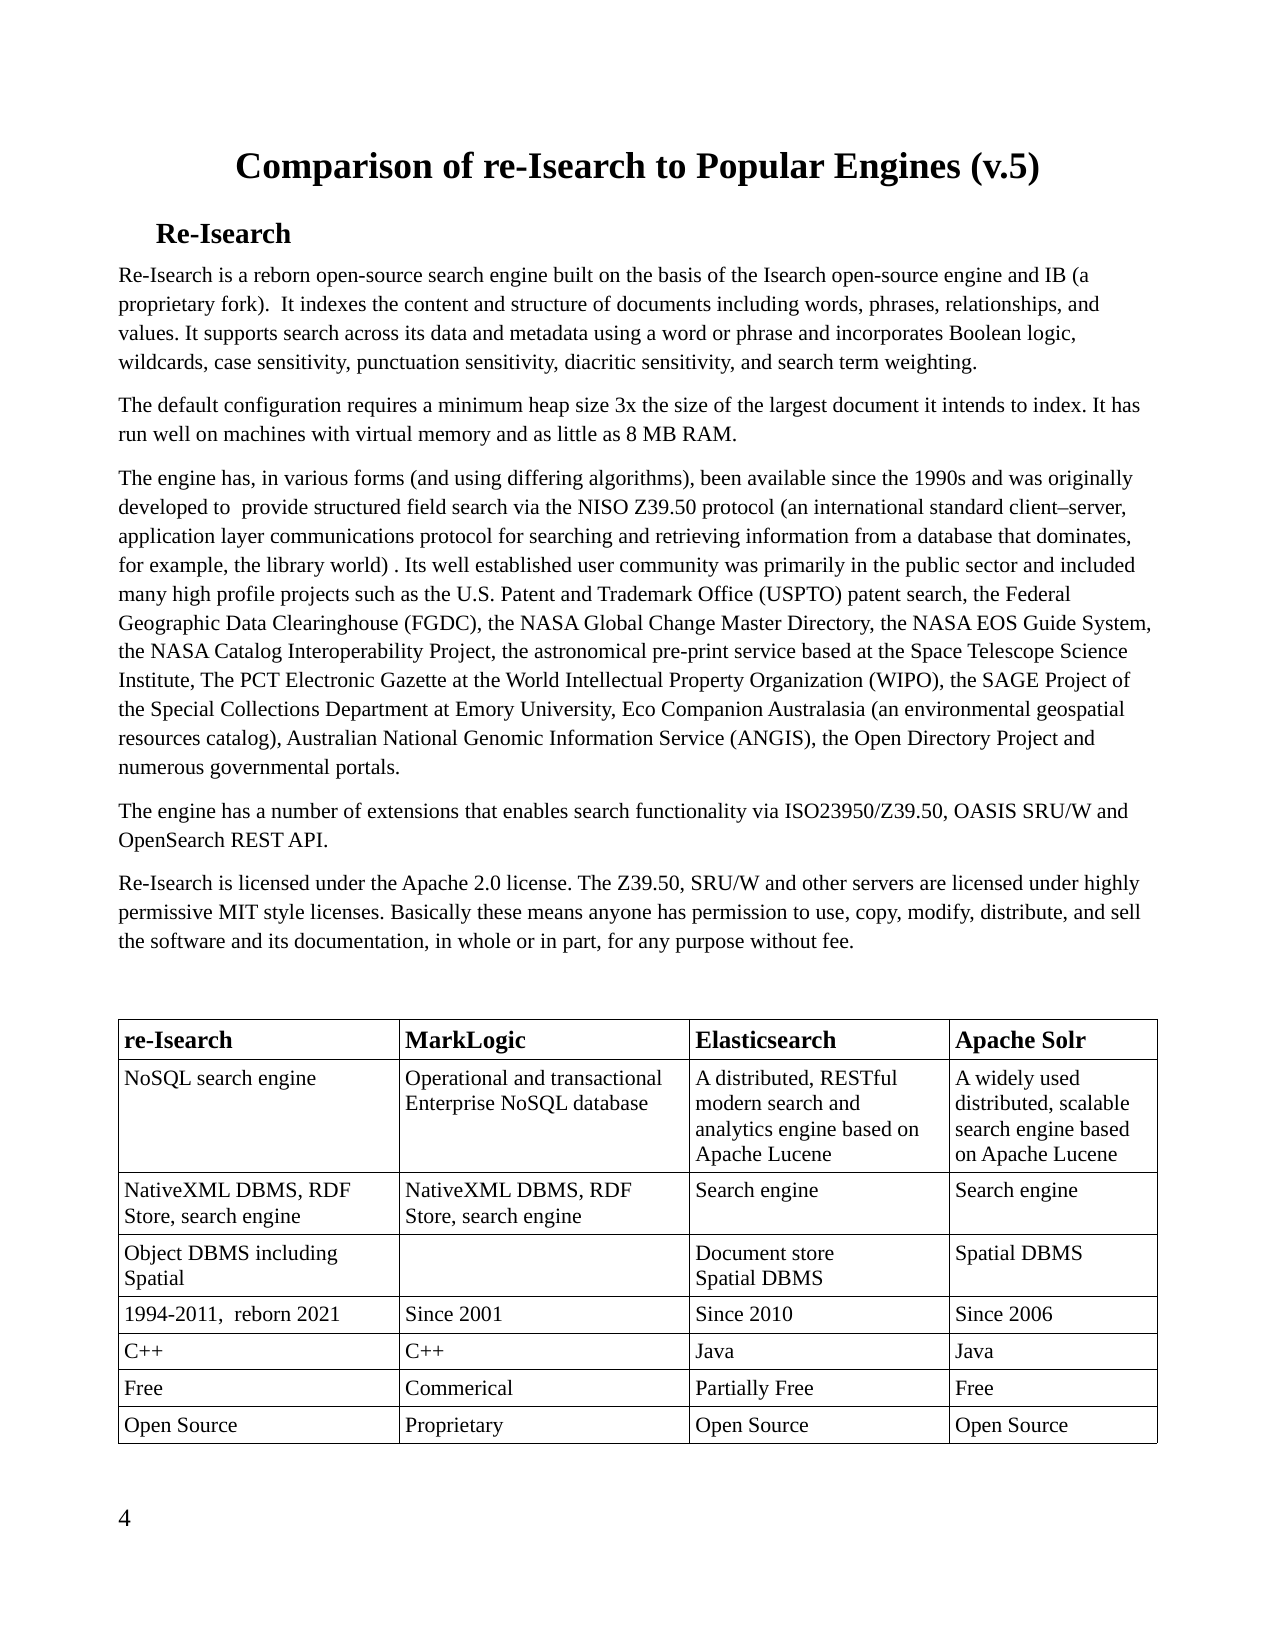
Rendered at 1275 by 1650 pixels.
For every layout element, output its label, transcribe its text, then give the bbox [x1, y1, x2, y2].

table_cell Spatial DBMS [950, 1235, 1157, 1296]
table_cell Document store Spatial DBMS [690, 1235, 949, 1296]
table_cell Java [690, 1334, 949, 1369]
table_header MarkLogic [400, 1020, 689, 1059]
table_cell Free [119, 1370, 399, 1406]
table_header Apache Solr [950, 1020, 1157, 1059]
table_cell Open Source [119, 1407, 399, 1443]
table_cell Since 2010 [690, 1297, 949, 1332]
table_header Elasticsearch [690, 1020, 949, 1059]
table_cell Free [950, 1370, 1157, 1406]
table_cell NativeXML DBMS, RDF Store, search engine [400, 1173, 689, 1234]
table_cell Search engine [690, 1173, 949, 1234]
table_cell [400, 1235, 689, 1296]
table_cell 1994-2011, reborn 2021 [119, 1297, 399, 1332]
table_cell Since 2001 [400, 1297, 689, 1332]
table_cell Open Source [950, 1407, 1157, 1443]
table_cell Commerical [400, 1370, 689, 1406]
table_cell Open Source [690, 1407, 949, 1443]
table_cell C++ [400, 1334, 689, 1369]
table_header re-Isearch [119, 1020, 399, 1059]
text The default configuration requires a minimum heap size 3x the size of the largest document it intends to index. It has run well on machines with virtual memory and as little as 8 MB RAM. [118, 392, 1157, 446]
table_cell A distributed, RESTful modern search and analytics engine based on Apache Lucene [690, 1060, 949, 1172]
text Re-Isearch is licensed under the Apache 2.0 license. The Z39.50, SRU/W and other servers are licensed under highly permissive MIT style licenses. Basically these means anyone has permission to use, copy, modify, distribute, and sell the software and its documentation, in whole or in part, for any purpose without fee. [118, 870, 1157, 953]
table_cell Proprietary [400, 1407, 689, 1443]
table_cell NoSQL search engine [119, 1060, 399, 1172]
table_cell Java [950, 1334, 1157, 1369]
table_cell Search engine [950, 1173, 1157, 1234]
table_cell NativeXML DBMS, RDF Store, search engine [119, 1173, 399, 1234]
table_cell Operational and transactional Enterprise NoSQL database [400, 1060, 689, 1172]
table_cell Since 2006 [950, 1297, 1157, 1332]
table_cell Partially Free [690, 1370, 949, 1406]
subtitle Re-Isearch [156, 216, 1157, 249]
text The engine has a number of extensions that enables search functionality via ISO23950/Z39.50, OASIS SRU/W and OpenSearch REST API. [118, 798, 1157, 852]
table_cell A widely used distributed, scalable search engine based on Apache Lucene [950, 1060, 1157, 1172]
table_cell C++ [119, 1334, 399, 1369]
text Re-Isearch is a reborn open-source search engine built on the basis of the Isearch open-source engine and IB (a proprietary fork). It indexes the content and structure of documents including words, phrases, relationships, and values. It supports search across its data and metadata using a word or phrase and incorporates Boolean logic, wildcards, case sensitivity, punctuation sensitivity, diacritic sensitivity, and search term weighting. [118, 262, 1157, 374]
text The engine has, in various forms (and using differing algorithms), been available since the 1990s and was originally developed to provide structured field search via the NISO Z39.50 protocol (an international standard client–server, application layer communications protocol for searching and retrieving information from a database that dominates, for example, the library world) . Its well established user community was primarily in the public sector and included many high profile projects such as the U.S. Patent and Trademark Office (USPTO) patent search, the Federal Geographic Data Clearinghouse (FGDC), the NASA Global Change Master Directory, the NASA EOS Guide System, the NASA Catalog Interoperability Project, the astronomical pre-print service based at the Space Telescope Science Institute, The PCT Electronic Gazette at the World Intellectual Property Organization (WIPO), the SAGE Project of the Special Collections Department at Emory University, Eco Companion Australasia (an environmental geospatial resources catalog), Australian National Genomic Information Service (ANGIS), the Open Directory Project and numerous governmental portals. [118, 465, 1157, 779]
table_cell Object DBMS including Spatial [119, 1235, 399, 1296]
